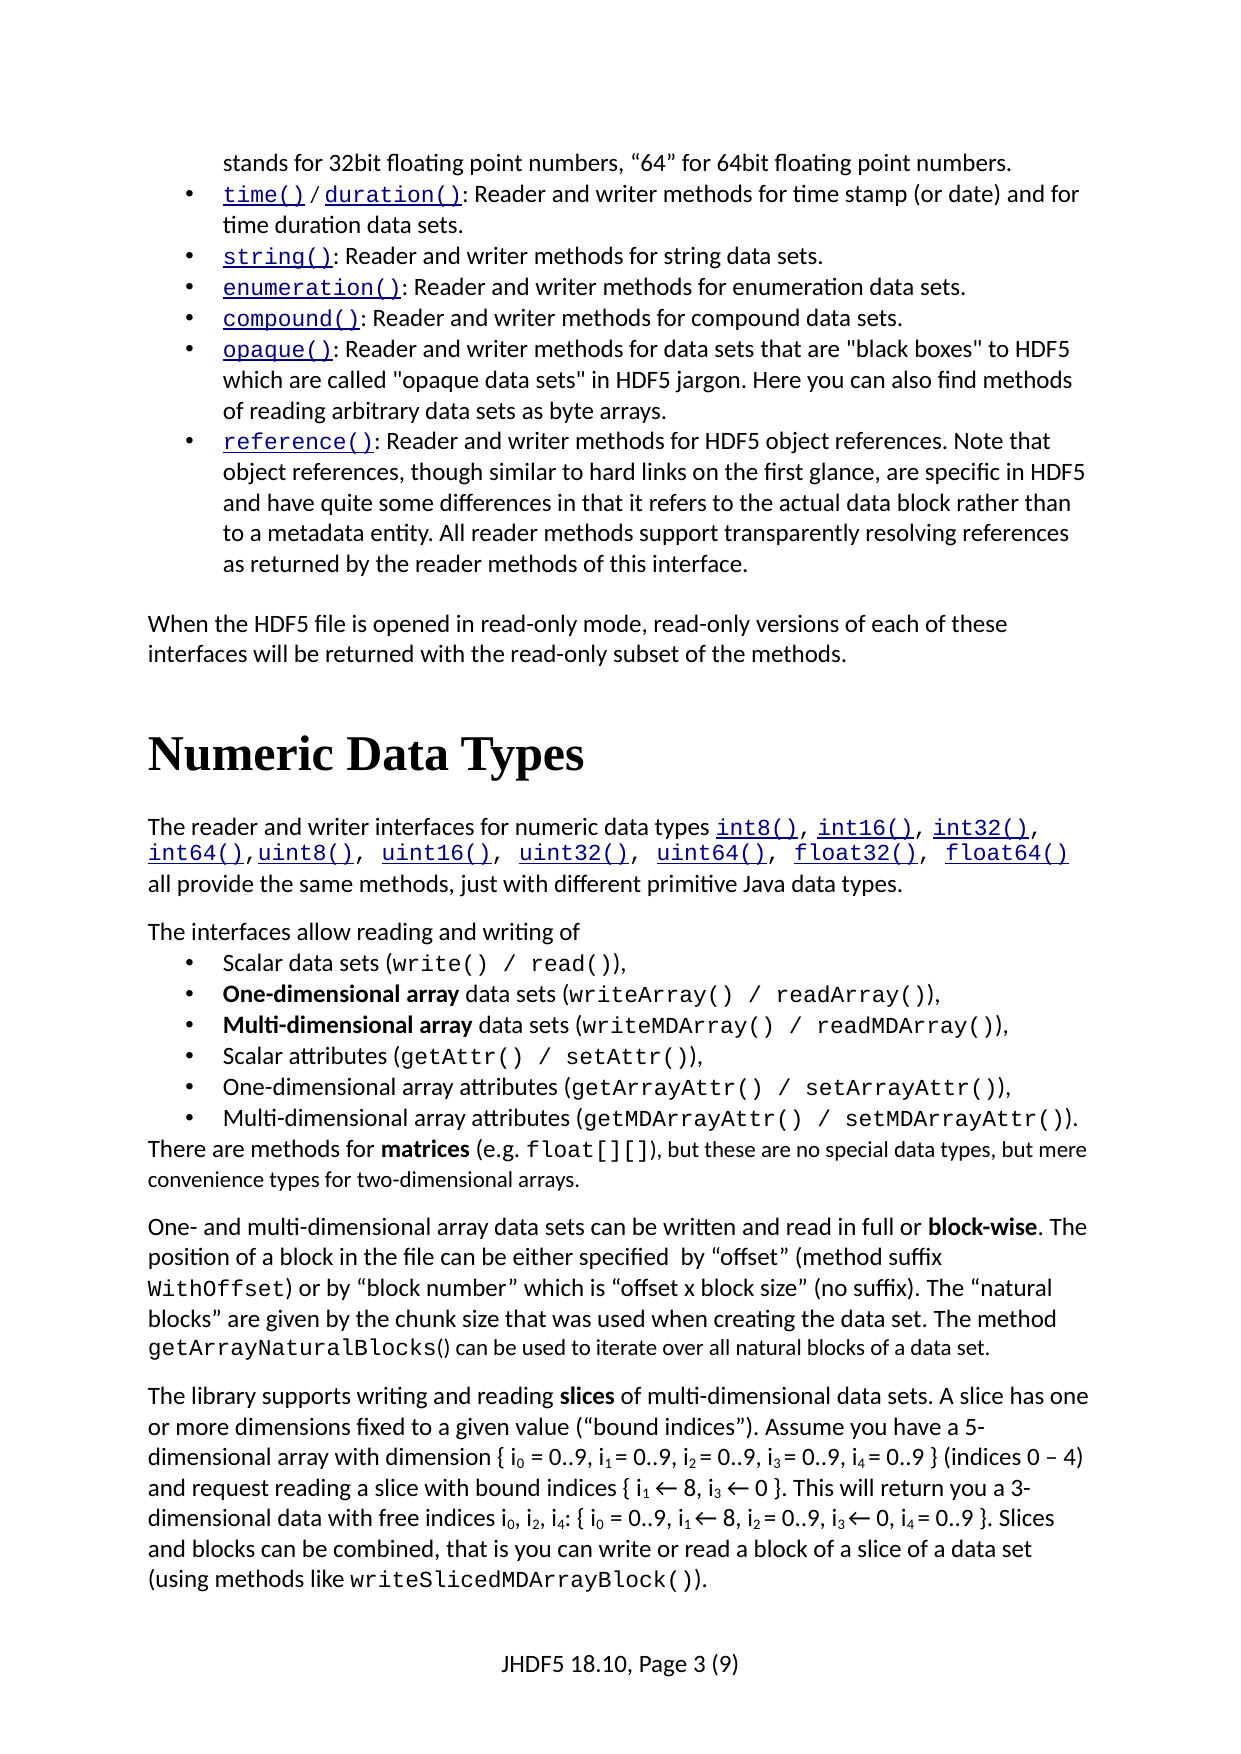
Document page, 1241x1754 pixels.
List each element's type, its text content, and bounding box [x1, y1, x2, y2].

list Scalar attributes (getAttr() / setAttr()), [185, 1040, 1093, 1071]
list One-dimensional array attributes (getArrayAttr() / setArrayAttr()), [185, 1071, 1093, 1102]
list enumeration(): Reader and writer methods for enumeration data sets. [185, 271, 1093, 302]
list stands for 32bit floating point numbers, “64” for 64bit floating point numbers. [185, 148, 1093, 178]
list time() / duration(): Reader and writer methods for time stamp (or date) and for time duration data sets. [185, 178, 1093, 240]
subtitle Numeric Data Types [148, 724, 1093, 781]
list Scalar data sets (write() / read()), [185, 947, 1093, 978]
text The reader and writer interfaces for numeric data types int8(), int16(), int32(), int64(),uint8(), uint16(), uint32(), uint64(), float32(), float64() all provide the same methods, just with different primitive Java data types. [148, 811, 1093, 898]
text The library supports writing and reading slices of multi-dimensional data sets. A slice has one or more dimensions fixed to a given value (“bound indices”). Assume you have a 5-dimensional array with dimension { i0 = 0..9, i1 = 0..9, i2 = 0..9, i3 = 0..9, i4 = 0..9 } (indices 0 – 4) and request reading a slice with bound indices { i1 ← 8, i3 ← 0 }. This will return you a 3-dimensional data with free indices i0, i2, i4: { i0 = 0..9, i1 ← 8, i2 = 0..9, i3 ← 0, i4 = 0..9 }. Slices and blocks can be combined, that is you can write or read a block of a slice of a data set (using methods like writeSlicedMDArrayBlock()). [148, 1380, 1093, 1594]
list opaque(): Reader and writer methods for data sets that are "black boxes" to HDF5 which are called "opaque data sets" in HDF5 jargon. Here you can also find methods of reading arbitrary data sets as byte arrays. [185, 333, 1093, 425]
list string(): Reader and writer methods for string data sets. [185, 240, 1093, 271]
text When the HDF5 file is opened in read-only mode, read-only versions of each of these interfaces will be returned with the read-only subset of the methods. [148, 608, 1093, 669]
list reference(): Reader and writer methods for HDF5 object references. Note that object references, though similar to hard links on the first glance, are specific in HDF5 and have quite some differences in that it refers to the actual data block rather than to a metadata entity. All reader methods support transparently resolving references as returned by the reader methods of this interface. [185, 425, 1093, 579]
list compound(): Reader and writer methods for compound data sets. [185, 302, 1093, 333]
text One- and multi-dimensional array data sets can be written and read in full or block-wise. The position of a block in the file can be either specified by “offset” (method suffix WithOffset) or by “block number” which is “offset x block size” (no suffix). The “natural blocks” are given by the chunk size that was used when creating the data set. The method getArrayNaturalBlocks() can be used to iterate over all natural blocks of a data set. [148, 1211, 1093, 1363]
list One-dimensional array data sets (writeArray() / readArray()), [185, 978, 1093, 1009]
list Multi-dimensional array attributes (getMDArrayAttr() / setMDArrayAttr()). [185, 1102, 1093, 1134]
text The interfaces allow reading and writing of [148, 916, 1093, 947]
list Multi-dimensional array data sets (writeMDArray() / readMDArray()), [185, 1009, 1093, 1040]
text There are methods for matrices (e.g. float[][]), but these are no special data types, but mere convenience types for two-dimensional arrays. [148, 1134, 1093, 1193]
